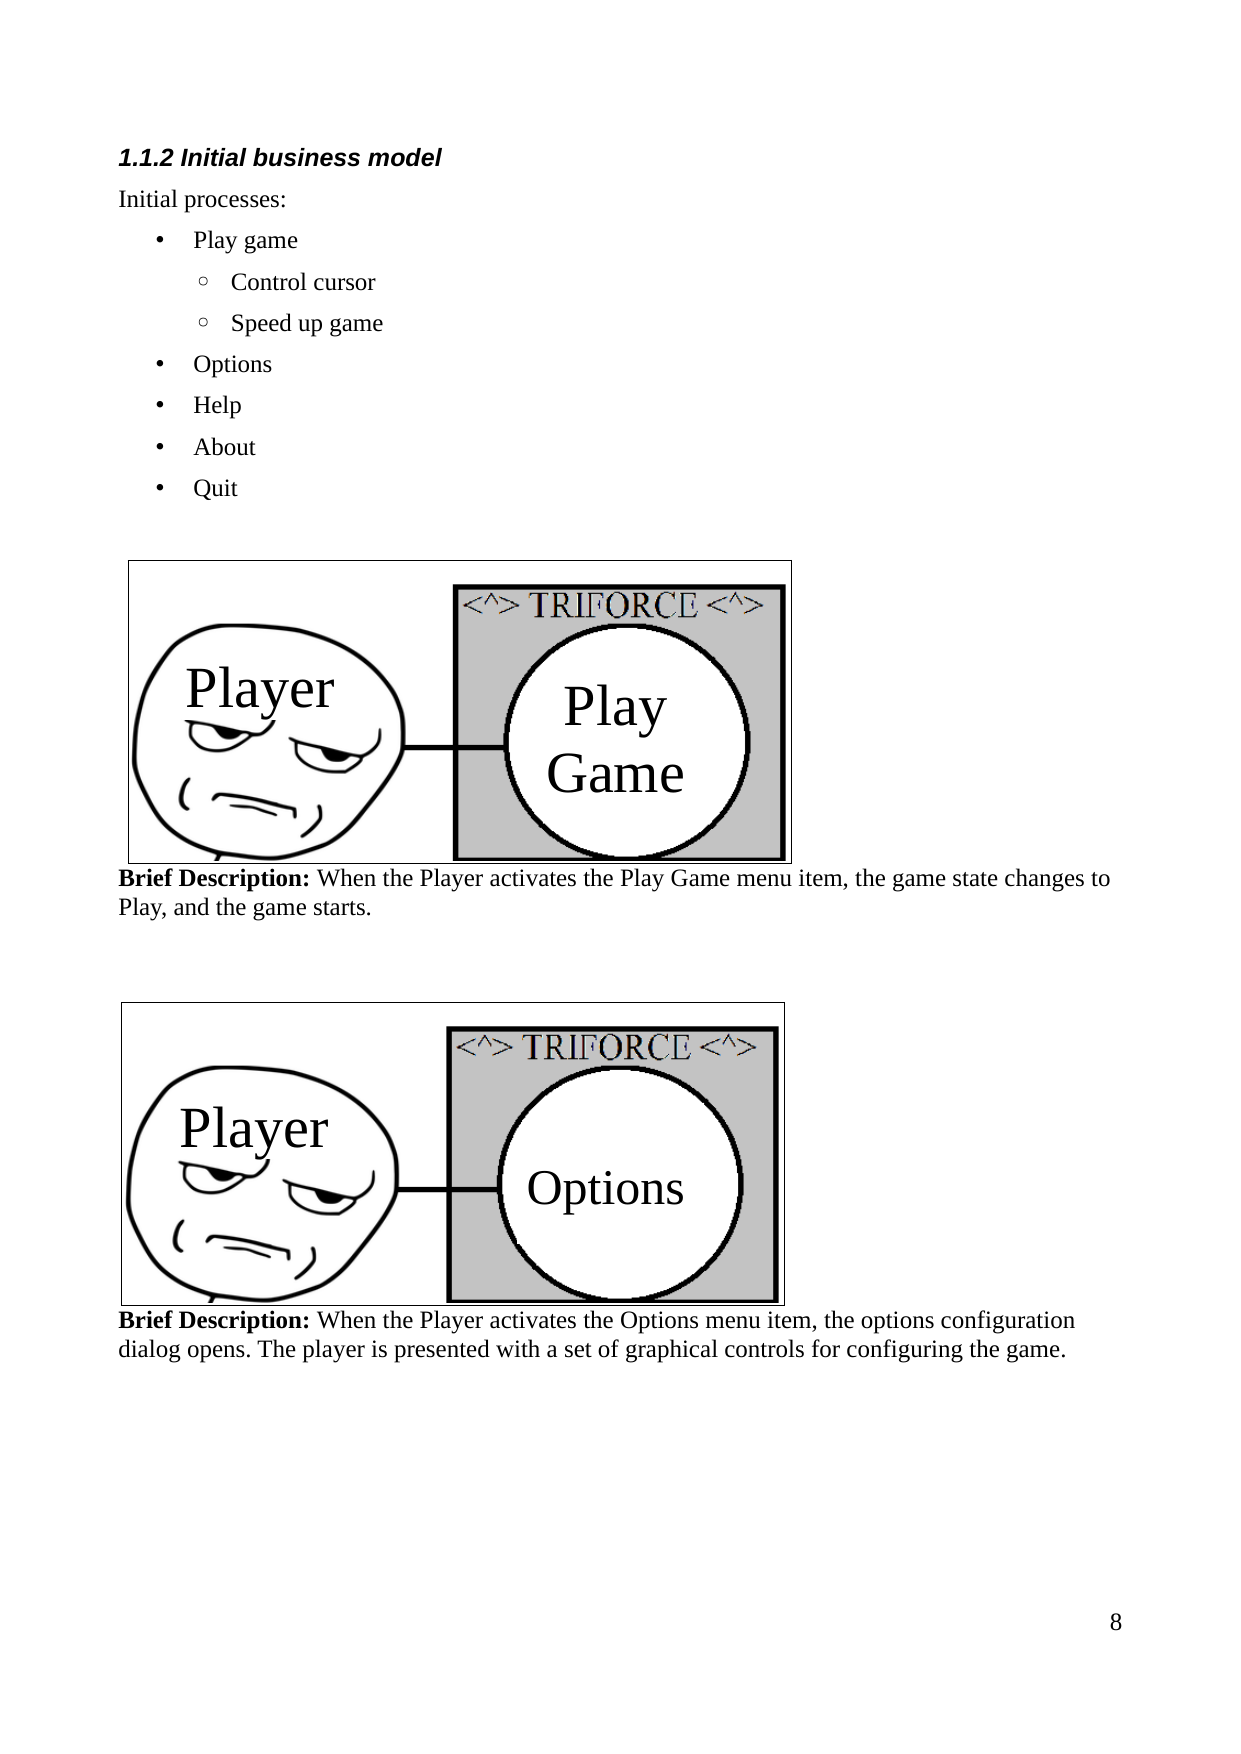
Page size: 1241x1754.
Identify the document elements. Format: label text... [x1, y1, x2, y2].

list Help [156, 391, 1122, 419]
list Quit [156, 473, 1122, 502]
text Player [182, 653, 338, 720]
text Initial processes: [118, 184, 1122, 213]
list About [156, 432, 1122, 461]
subtitle 1.1.2 Initial business model [118, 143, 1122, 172]
text Brief Description: When the Player activates the Options menu item, the options configuration dialog opens. The player is presented with a set of graphical controls for configuring the game. [118, 975, 1122, 1363]
list Speed up game [193, 308, 1122, 337]
list Options [156, 349, 1122, 378]
text Options [517, 1157, 693, 1215]
list Control cursor [193, 267, 1122, 296]
text Brief Description: When the Player activates the Play Game menu item, the game state changes to Play, and the game starts. [118, 556, 1122, 921]
list Play game [156, 226, 1122, 254]
text Play Game [537, 671, 693, 805]
text Player [176, 1092, 332, 1159]
